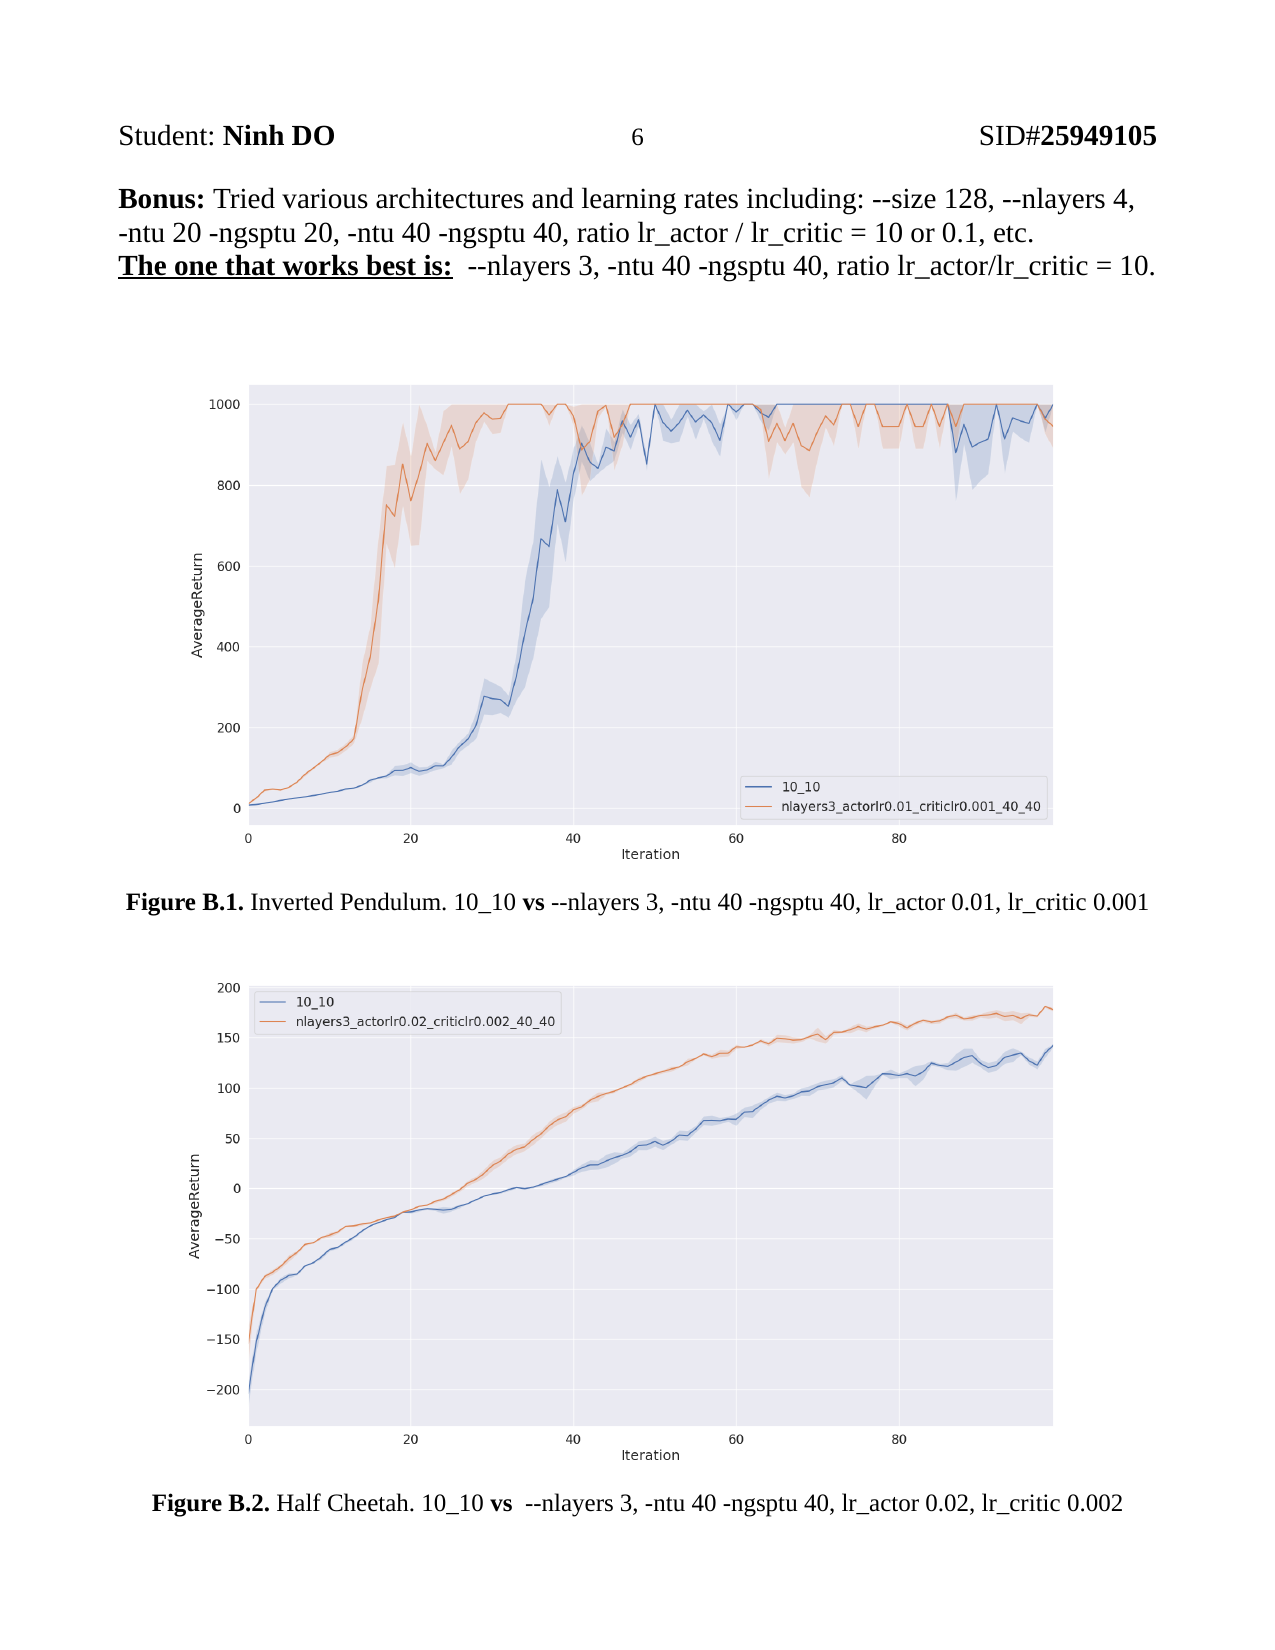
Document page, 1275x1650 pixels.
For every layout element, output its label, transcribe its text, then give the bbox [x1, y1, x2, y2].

text Figure B.1. Inverted Pendulum. 10_10 vs --nlayers 3, -ntu 40 -ngsptu 40, lr_actor 0.01, lr_critic 0.001 [118, 888, 1157, 916]
picture [118, 315, 1157, 888]
text Figure B.2. Half Cheetah. 10_10 vs --nlayers 3, -ntu 40 -ngsptu 40, lr_actor 0.02, lr_critic 0.002 [118, 1489, 1157, 1517]
text Bonus: Tried various architectures and learning rates including: --size 128, --nlayers 4, -ntu 20 -ngsptu 20, -ntu 40 -ngsptu 40, ratio lr_actor / lr_critic = 10 or 0.1, etc. [118, 181, 1157, 248]
picture [118, 916, 1157, 1489]
text The one that works best is: --nlayers 3, -ntu 40 -ngsptu 40, ratio lr_actor/lr_critic = 10. [118, 248, 1157, 282]
